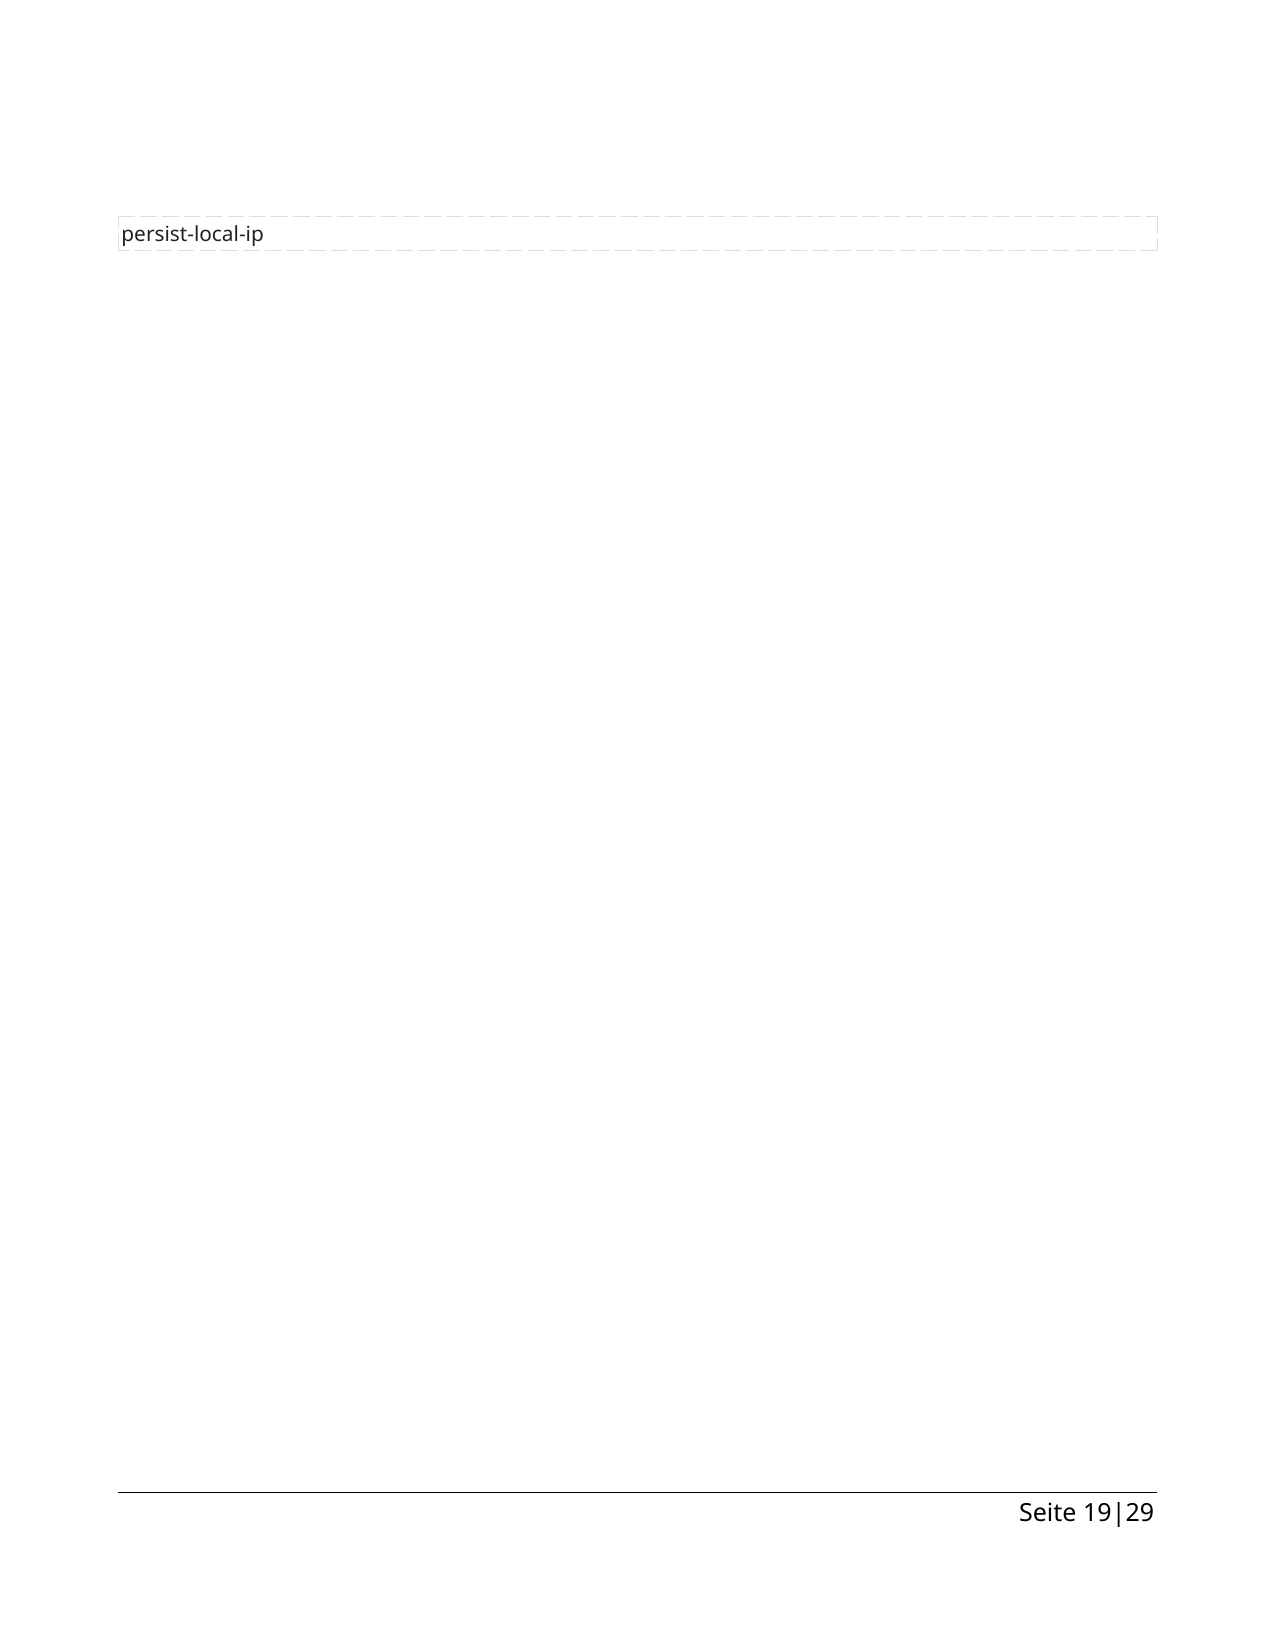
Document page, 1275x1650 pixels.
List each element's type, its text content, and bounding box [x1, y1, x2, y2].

text persist-local-ip [118, 216, 1157, 250]
